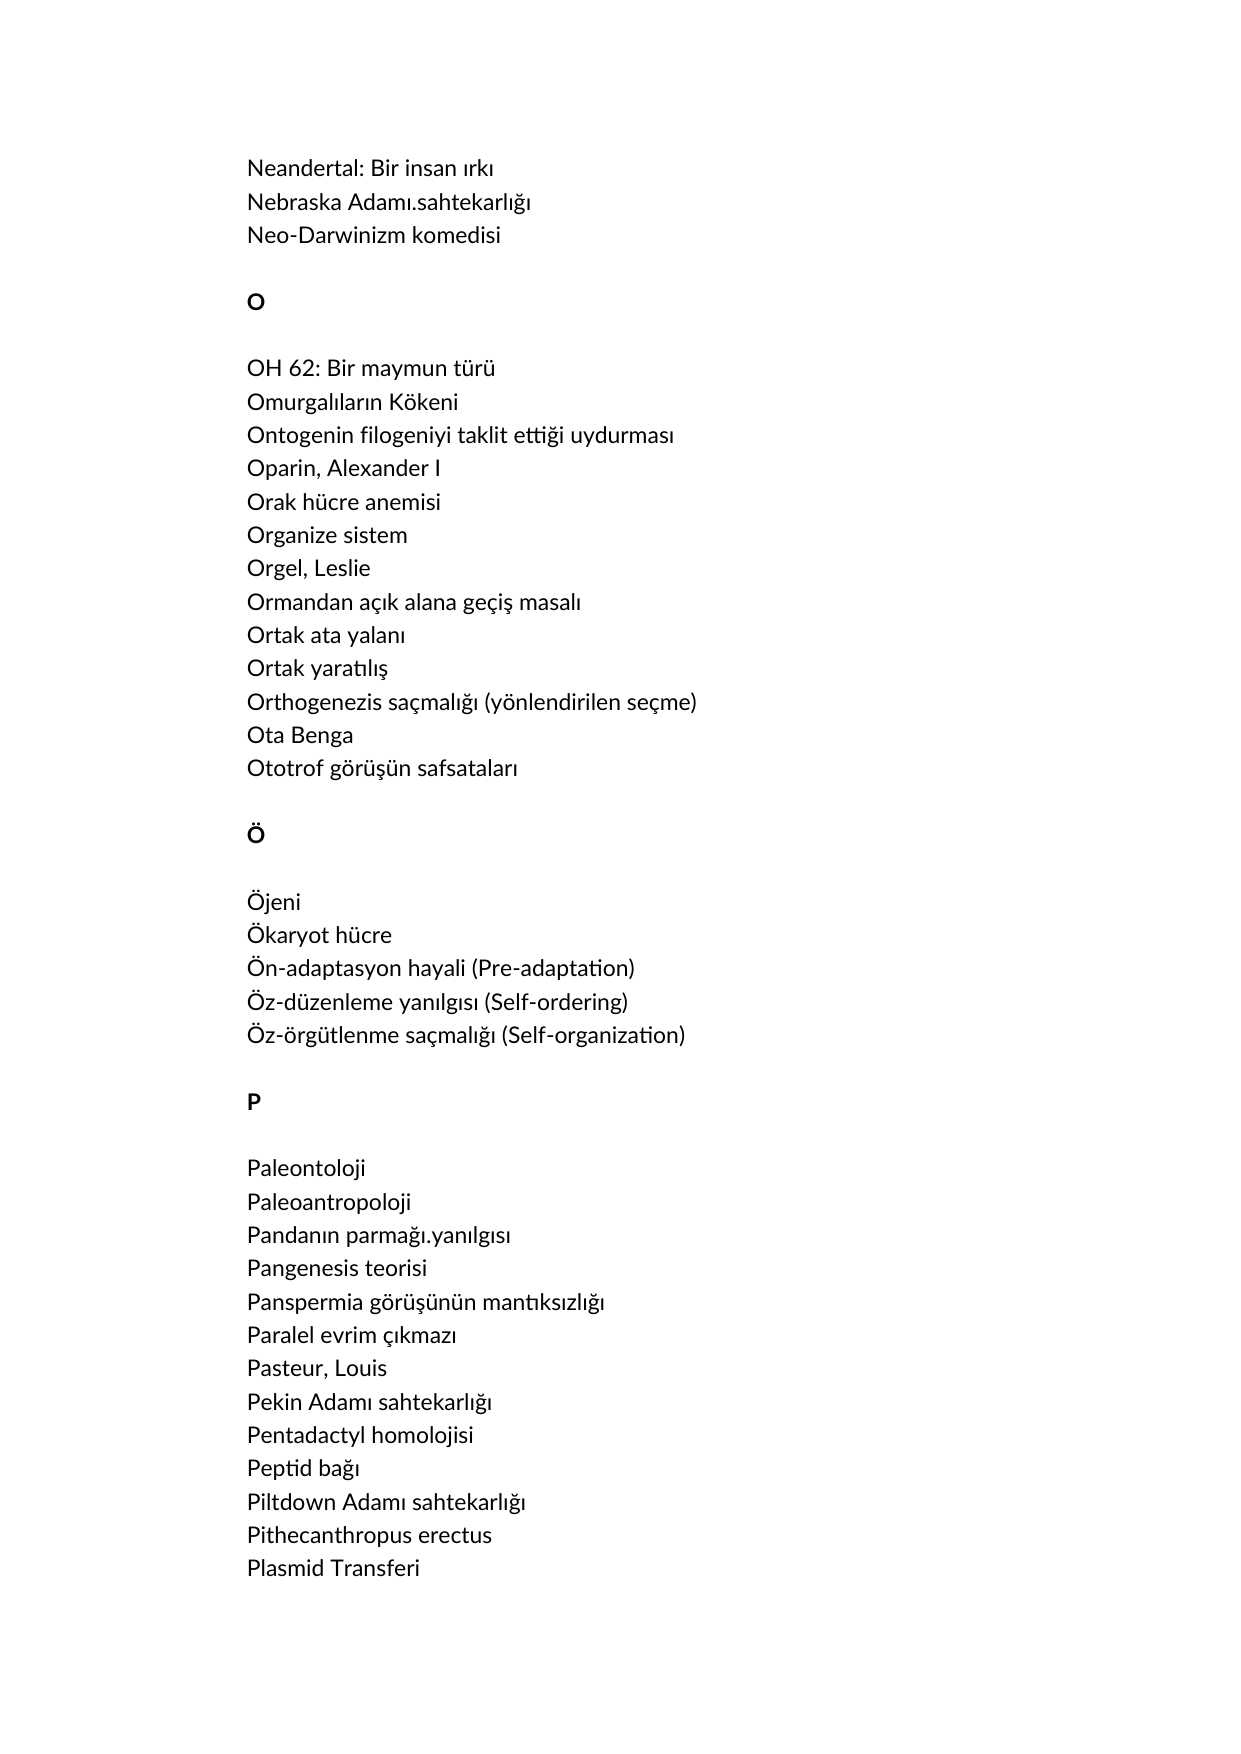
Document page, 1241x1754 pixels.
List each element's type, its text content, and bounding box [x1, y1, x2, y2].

text Ö [187, 817, 1035, 850]
text Ortak ata yalanı [187, 617, 1035, 650]
text Pekin Adamı sahtekarlığı [187, 1383, 1035, 1417]
text Piltdown Adamı sahtekarlığı [187, 1483, 1035, 1517]
text Nebraska Adamı.sahtekarlığı [187, 183, 1035, 217]
text O [187, 283, 1035, 317]
text Öjeni [187, 883, 1035, 917]
text Orthogenezis saçmalığı (yönlendirilen seçme) [187, 683, 1035, 717]
text Ortak yaratılış [187, 650, 1035, 683]
text Paralel evrim çıkmazı [187, 1317, 1035, 1350]
text Ökaryot hücre [187, 917, 1035, 950]
text Ormandan açık alana geçiş masalı [187, 583, 1035, 617]
text Neandertal: Bir insan ırkı [187, 150, 1035, 183]
text Plasmid Transferi [187, 1550, 1035, 1583]
text Ontogenin filogeniyi taklit ettiği uydurması [187, 417, 1035, 450]
text Pandanın parmağı.yanılgısı [187, 1217, 1035, 1250]
text Peptid bağı [187, 1450, 1035, 1483]
text P [187, 1083, 1035, 1117]
text Omurgalıların Kökeni [187, 383, 1035, 417]
text Pentadactyl homolojisi [187, 1417, 1035, 1450]
text Paleontoloji [187, 1150, 1035, 1183]
text Panspermia görüşünün mantıksızlığı [187, 1283, 1035, 1317]
text Orak hücre anemisi [187, 483, 1035, 517]
text Pangenesis teorisi [187, 1250, 1035, 1283]
text Öz-düzenleme yanılgısı (Self-ordering) [187, 983, 1035, 1017]
text Organize sistem [187, 517, 1035, 550]
text OH 62: Bir maymun türü [187, 350, 1035, 383]
text Ototrof görüşün safsataları [187, 750, 1035, 783]
text Neo-Darwinizm komedisi [187, 217, 1035, 250]
text Pithecanthropus erectus [187, 1517, 1035, 1550]
text Ota Benga [187, 717, 1035, 750]
text Pasteur, Louis [187, 1350, 1035, 1383]
text Orgel, Leslie [187, 550, 1035, 583]
text Öz-örgütlenme saçmalığı (Self-organization) [187, 1017, 1035, 1050]
text Ön-adaptasyon hayali (Pre-adaptation) [187, 950, 1035, 983]
text Oparin, Alexander I [187, 450, 1035, 483]
text Paleoantropoloji [187, 1183, 1035, 1217]
